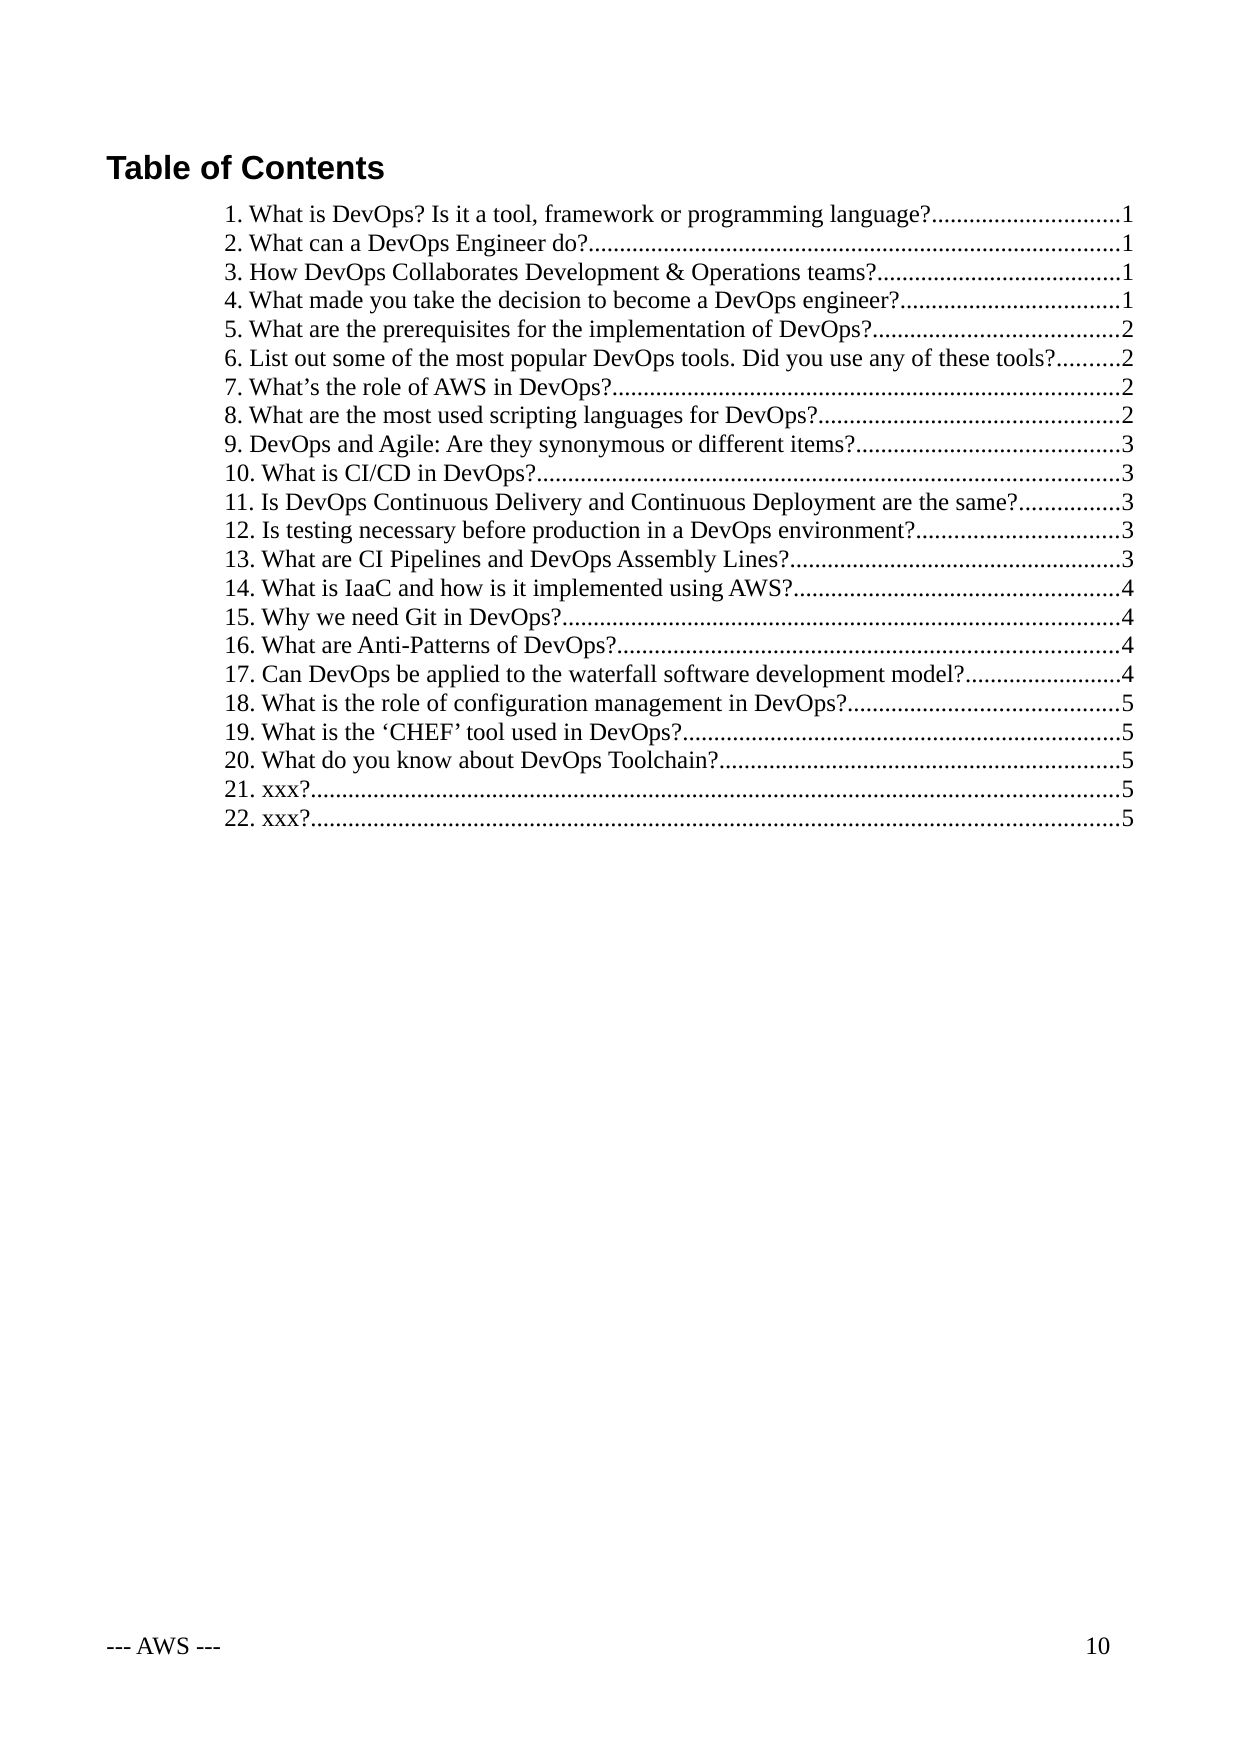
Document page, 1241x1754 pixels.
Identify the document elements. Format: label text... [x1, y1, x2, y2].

text 3. How DevOps Collaborates Development & Operations teams? 1 [224, 257, 1134, 285]
subtitle Table of Contents [106, 148, 1134, 187]
text 12. Is testing necessary before production in a DevOps environment? 3 [224, 515, 1134, 544]
text 15. Why we need Git in DevOps? 4 [224, 602, 1134, 630]
text 5. What are the prerequisites for the implementation of DevOps? 2 [224, 314, 1134, 343]
text 18. What is the role of configuration management in DevOps? 5 [224, 688, 1134, 717]
text 21. xxx? 5 [224, 774, 1134, 803]
text 13. What are CI Pipelines and DevOps Assembly Lines? 3 [224, 544, 1134, 573]
text 1. What is DevOps? Is it a tool, framework or programming language? 1 [224, 199, 1134, 228]
text 8. What are the most used scripting languages for DevOps? 2 [224, 400, 1134, 429]
text 11. Is DevOps Continuous Delivery and Continuous Deployment are the same? 3 [224, 487, 1134, 515]
text 16. What are Anti-Patterns of DevOps? 4 [224, 630, 1134, 659]
text 14. What is IaaC and how is it implemented using AWS? 4 [224, 573, 1134, 602]
text 7. What’s the role of AWS in DevOps? 2 [224, 372, 1134, 400]
text 6. List out some of the most popular DevOps tools. Did you use any of these tools? 2 [224, 343, 1134, 372]
text 10. What is CI/CD in DevOps? 3 [224, 458, 1134, 487]
text 4. What made you take the decision to become a DevOps engineer? 1 [224, 285, 1134, 314]
text 20. What do you know about DevOps Toolchain? 5 [224, 745, 1134, 774]
text 2. What can a DevOps Engineer do? 1 [224, 228, 1134, 257]
text 9. DevOps and Agile: Are they synonymous or different items? 3 [224, 429, 1134, 458]
text 17. Can DevOps be applied to the waterfall software development model? 4 [224, 659, 1134, 688]
text 22. xxx? 5 [224, 803, 1134, 832]
text 19. What is the ‘CHEF’ tool used in DevOps? 5 [224, 717, 1134, 745]
